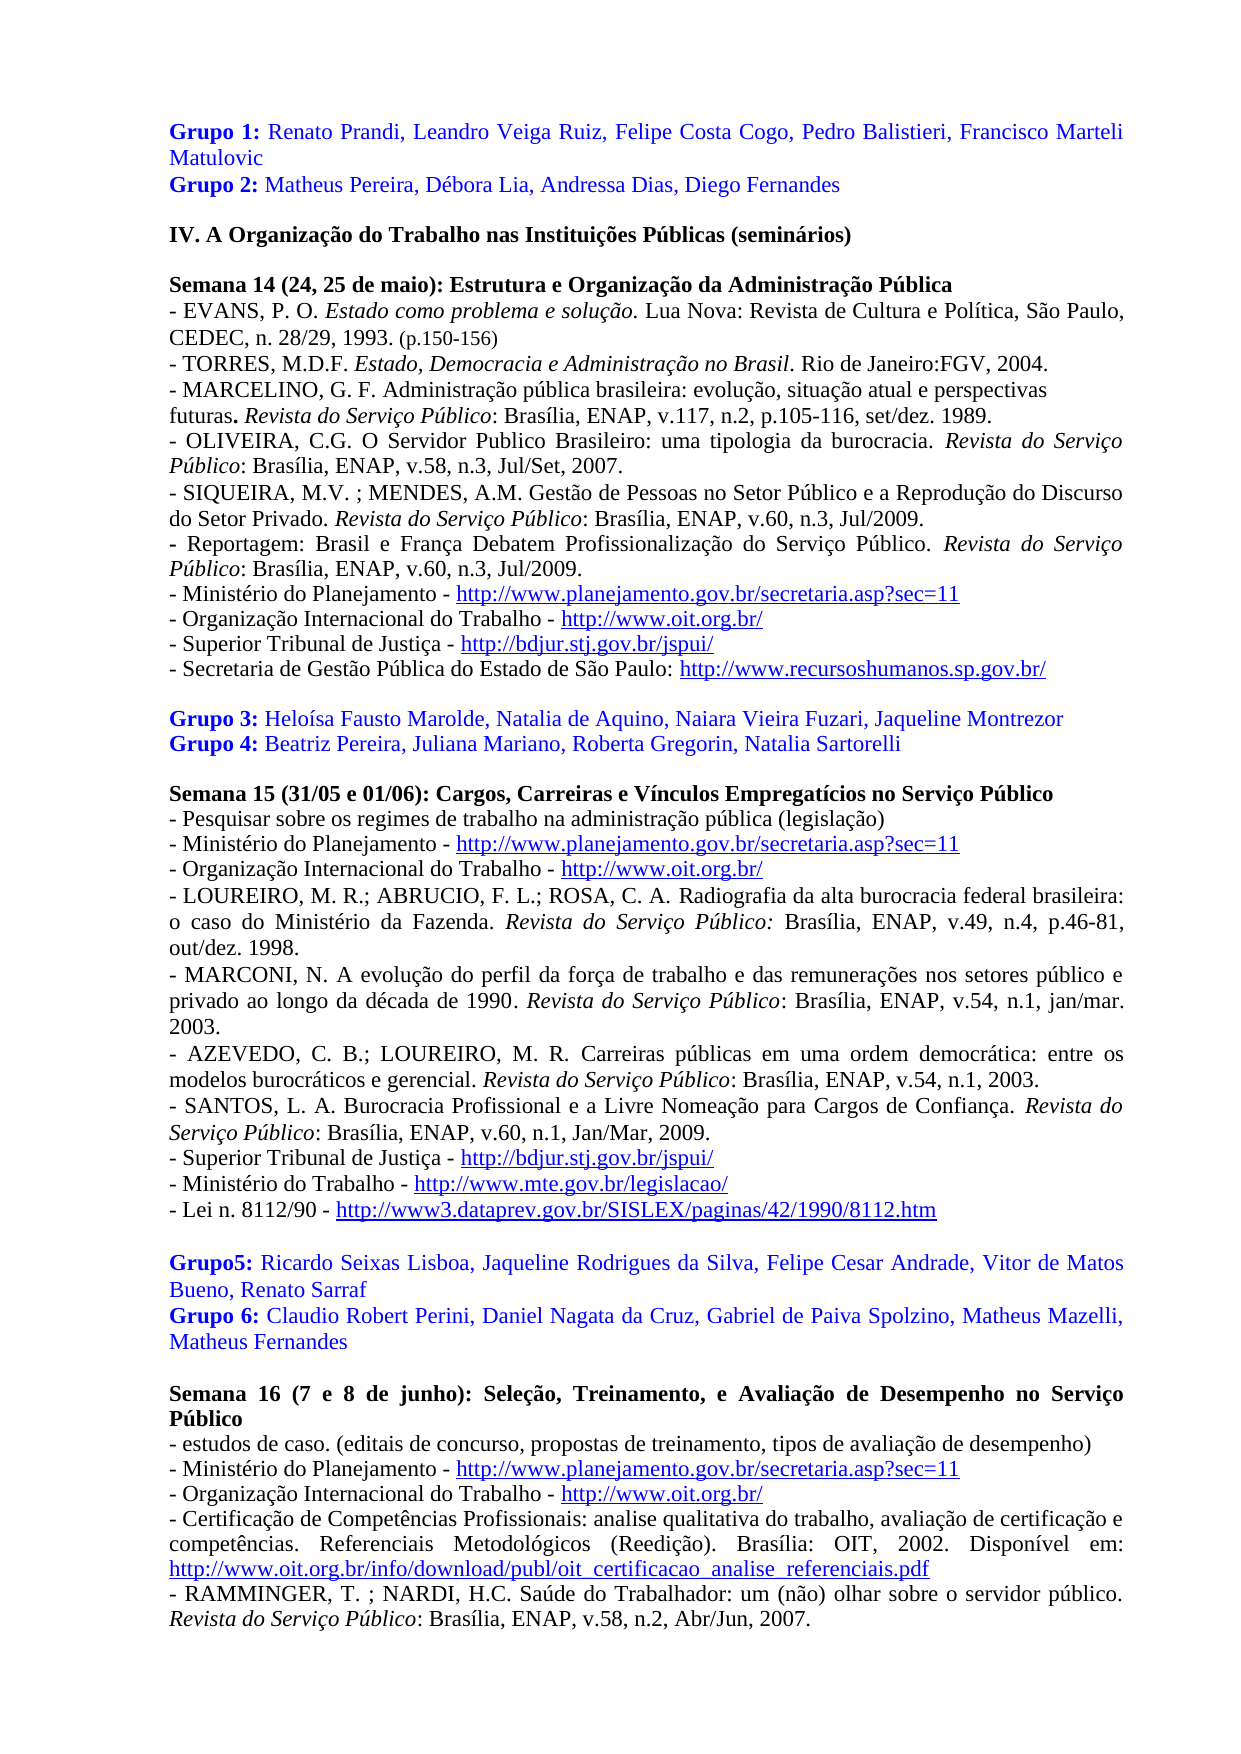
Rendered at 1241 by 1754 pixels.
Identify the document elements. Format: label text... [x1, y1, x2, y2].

text - Superior Tribunal de Justiça - http://bdjur.stj.gov.br/jspui/ [169, 1145, 1125, 1170]
text - Lei n. 8112/90 - http://www3.dataprev.gov.br/SISLEX/paginas/42/1990/8112.htm [169, 1197, 1125, 1223]
text - Ministério do Planejamento - http://www.planejamento.gov.br/secretaria.asp?sec=11 [169, 832, 1125, 857]
text - LOUREIRO, M. R.; ABRUCIO, F. L.; ROSA, C. A. Radiografia da alta burocracia federal brasileira: o caso do Ministério da Fazenda. Revista do Serviço Público: Brasília, ENAP, v.49, n.4, p.46-81, out/dez. 1998. [169, 882, 1125, 961]
text - Ministério do Trabalho - http://www.mte.gov.br/legislacao/ [169, 1170, 1125, 1197]
text - SANTOS, L. A. Burocracia Profissional e a Livre Nomeação para Cargos de Confiança. Revista do Serviço Público: Brasília, ENAP, v.60, n.1, Jan/Mar, 2009. [169, 1092, 1125, 1145]
text - RAMMINGER, T. ; NARDI, H.C. Saúde do Trabalhador: um (não) olhar sobre o servidor público. Revista do Serviço Público: Brasília, ENAP, v.58, n.2, Abr/Jun, 2007. [169, 1581, 1125, 1631]
text - Organização Internacional do Trabalho - http://www.oit.org.br/ [169, 1481, 1125, 1506]
text - Secretaria de Gestão Pública do Estado de São Paulo: http://www.recursoshumanos.sp.gov.br/ [169, 657, 1125, 682]
text - EVANS, P. O. Estado como problema e solução. Lua Nova: Revista de Cultura e Política, São Paulo, CEDEC, n. 28/29, 1993. (p.150-156) [169, 297, 1125, 350]
text Semana 15 (31/05 e 01/06): Cargos, Carreiras e Vínculos Empregatícios no Serviço Público [169, 782, 1125, 807]
text - TORRES, M.D.F. Estado, Democracia e Administração no Brasil. Rio de Janeiro:FGV, 2004. [169, 350, 1125, 376]
text Grupo 2: Matheus Pereira, Débora Lia, Andressa Dias, Diego Fernandes [169, 171, 1125, 197]
text - Reportagem: Brasil e França Debatem Profissionalização do Serviço Público. Revista do Serviço Público: Brasília, ENAP, v.60, n.3, Jul/2009. [169, 532, 1125, 582]
text Semana 14 (24, 25 de maio): Estrutura e Organização da Administração Pública [169, 272, 1125, 297]
text - MARCONI, N. A evolução do perfil da força de trabalho e das remunerações nos setores público e privado ao longo da década de 1990. Revista do Serviço Público: Brasília, ENAP, v.54, n.1, jan/mar. 2003. [169, 961, 1125, 1040]
text - MARCELINO, G. F. Administração pública brasileira: evolução, situação atual e perspectivas [169, 376, 1125, 403]
text - OLIVEIRA, C.G. O Servidor Publico Brasileiro: uma tipologia da burocracia. Revista do Serviço Público: Brasília, ENAP, v.58, n.3, Jul/Set, 2007. [169, 429, 1125, 479]
text - Ministério do Planejamento - http://www.planejamento.gov.br/secretaria.asp?sec=11 [169, 1456, 1125, 1481]
text Grupo5: Ricardo Seixas Lisboa, Jaqueline Rodrigues da Silva, Felipe Cesar Andrade, Vitor de Matos Bueno, Renato Sarraf [169, 1249, 1125, 1302]
text Semana 16 (7 e 8 de junho): Seleção, Treinamento, e Avaliação de Desempenho no Serviço Público [169, 1381, 1125, 1431]
text Grupo 1: Renato Prandi, Leandro Veiga Ruiz, Felipe Costa Cogo, Pedro Balistieri, Francisco Marteli Matulovic [169, 118, 1125, 171]
text - Organização Internacional do Trabalho - http://www.oit.org.br/ [169, 607, 1125, 632]
text - Pesquisar sobre os regimes de trabalho na administração pública (legislação) [169, 807, 1125, 832]
text Grupo 4: Beatriz Pereira, Juliana Mariano, Roberta Gregorin, Natalia Sartorelli [169, 732, 1125, 757]
text - AZEVEDO, C. B.; LOUREIRO, M. R. Carreiras públicas em uma ordem democrática: entre os modelos burocráticos e gerencial. Revista do Serviço Público: Brasília, ENAP, v.54, n.1, 2003. [169, 1040, 1125, 1092]
text - Organização Internacional do Trabalho - http://www.oit.org.br/ [169, 857, 1125, 882]
text - SIQUEIRA, M.V. ; MENDES, A.M. Gestão de Pessoas no Setor Público e a Reprodução do Discurso do Setor Privado. Revista do Serviço Público: Brasília, ENAP, v.60, n.3, Jul/2009. [169, 479, 1125, 532]
text - Superior Tribunal de Justiça - http://bdjur.stj.gov.br/jspui/ [169, 632, 1125, 657]
text futuras. Revista do Serviço Público: Brasília, ENAP, v.117, n.2, p.105-116, set/dez. 1989. [169, 403, 1125, 429]
text - Certificação de Competências Profissionais: analise qualitativa do trabalho, avaliação de certificação e competências. Referenciais Metodológicos (Reedição). Brasília: OIT, 2002. Disponível em: http://www.oit.org.br/info/download/publ/oit_certificacao_analise_referenciais.pdf [169, 1506, 1125, 1581]
text Grupo 6: Claudio Robert Perini, Daniel Nagata da Cruz, Gabriel de Paiva Spolzino, Matheus Mazelli, Matheus Fernandes [169, 1302, 1125, 1355]
text Grupo 3: Heloísa Fausto Marolde, Natalia de Aquino, Naiara Vieira Fuzari, Jaqueline Montrezor [169, 707, 1125, 732]
text - Ministério do Planejamento - http://www.planejamento.gov.br/secretaria.asp?sec=11 [169, 582, 1125, 607]
text IV. A Organização do Trabalho nas Instituições Públicas (seminários) [169, 222, 1125, 247]
text - estudos de caso. (editais de concurso, propostas de treinamento, tipos de avaliação de desempenho) [169, 1431, 1125, 1456]
